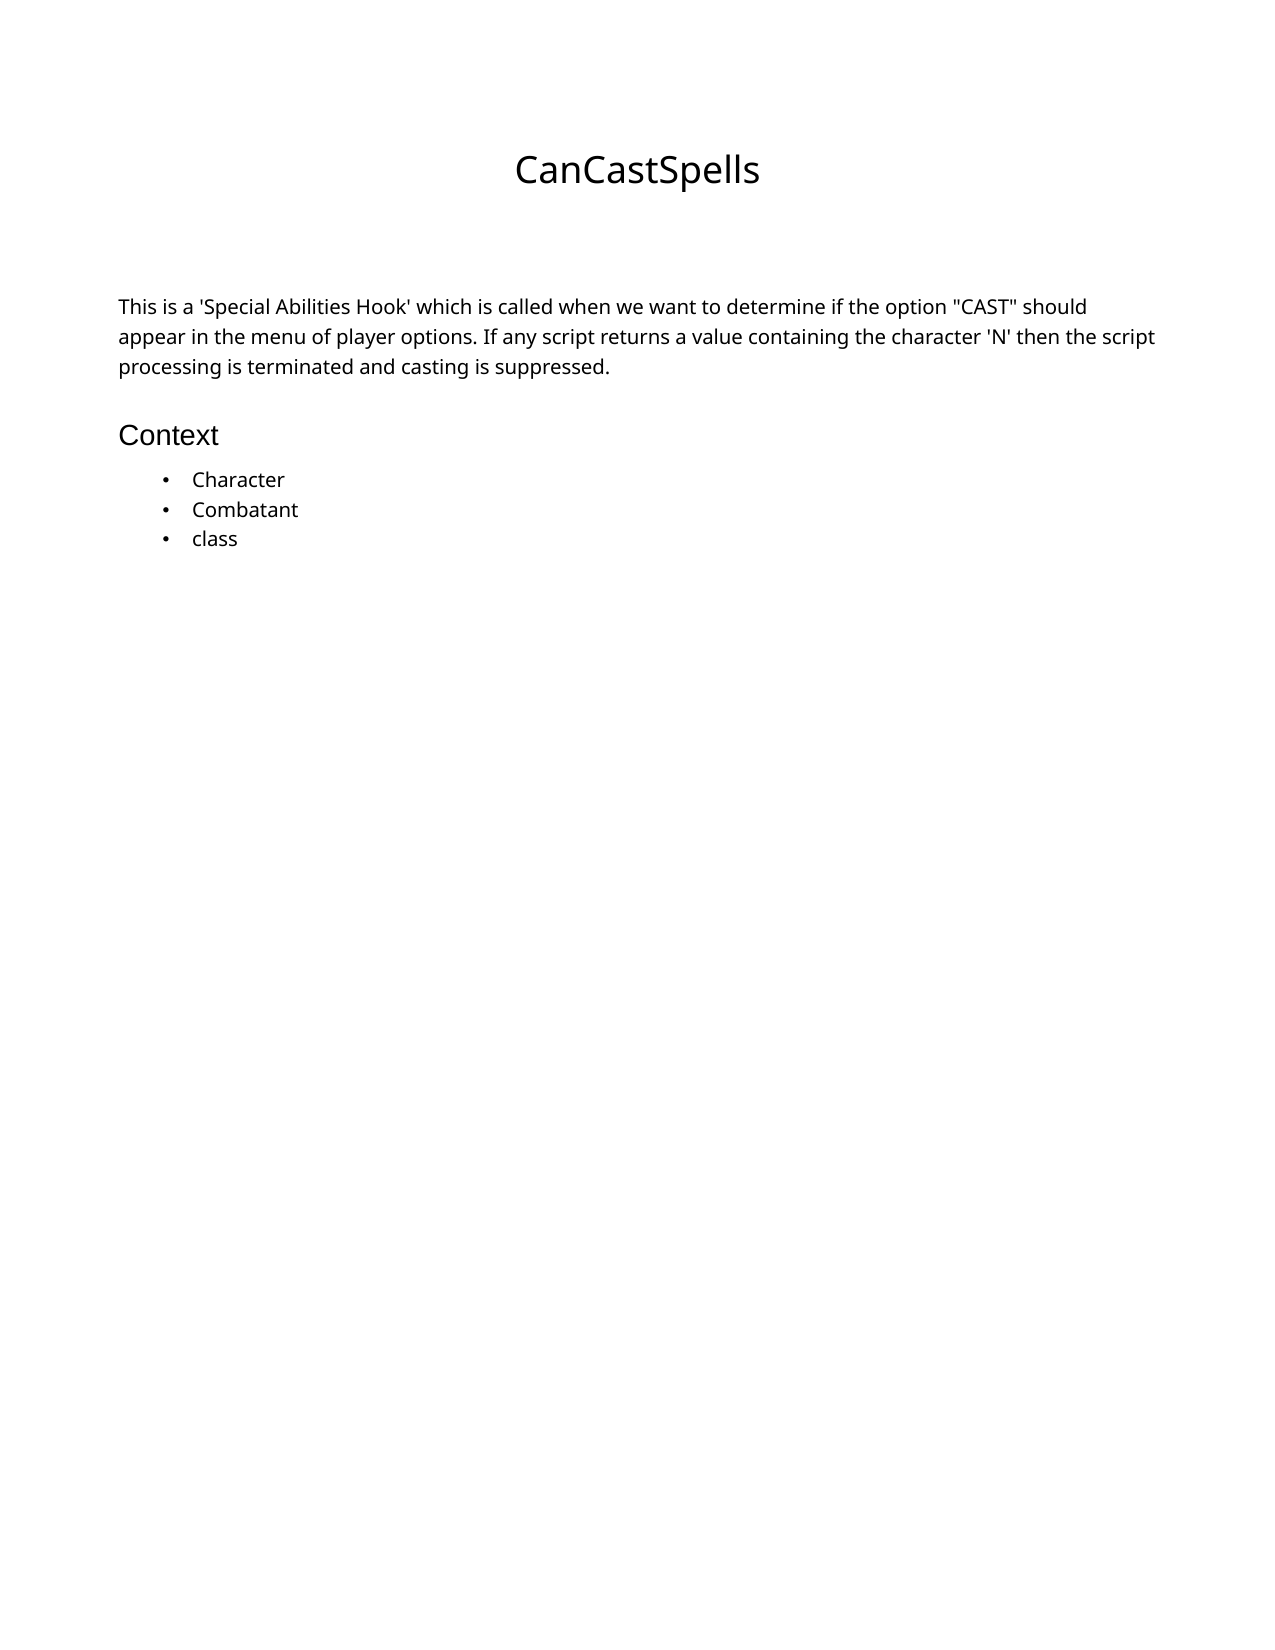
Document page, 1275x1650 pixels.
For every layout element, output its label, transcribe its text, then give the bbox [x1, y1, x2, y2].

subtitle CanCastSpells [118, 143, 1157, 194]
text This is a 'Special Abilities Hook' which is called when we want to determine if the option "CAST" should appear in the menu of player options. If any script returns a value containing the character 'N' then the script processing is terminated and casting is suppressed. [118, 291, 1157, 380]
subtitle Context [118, 418, 1157, 451]
list Character [162, 464, 1157, 493]
list Combatant [162, 493, 1157, 523]
list class [162, 523, 1157, 553]
